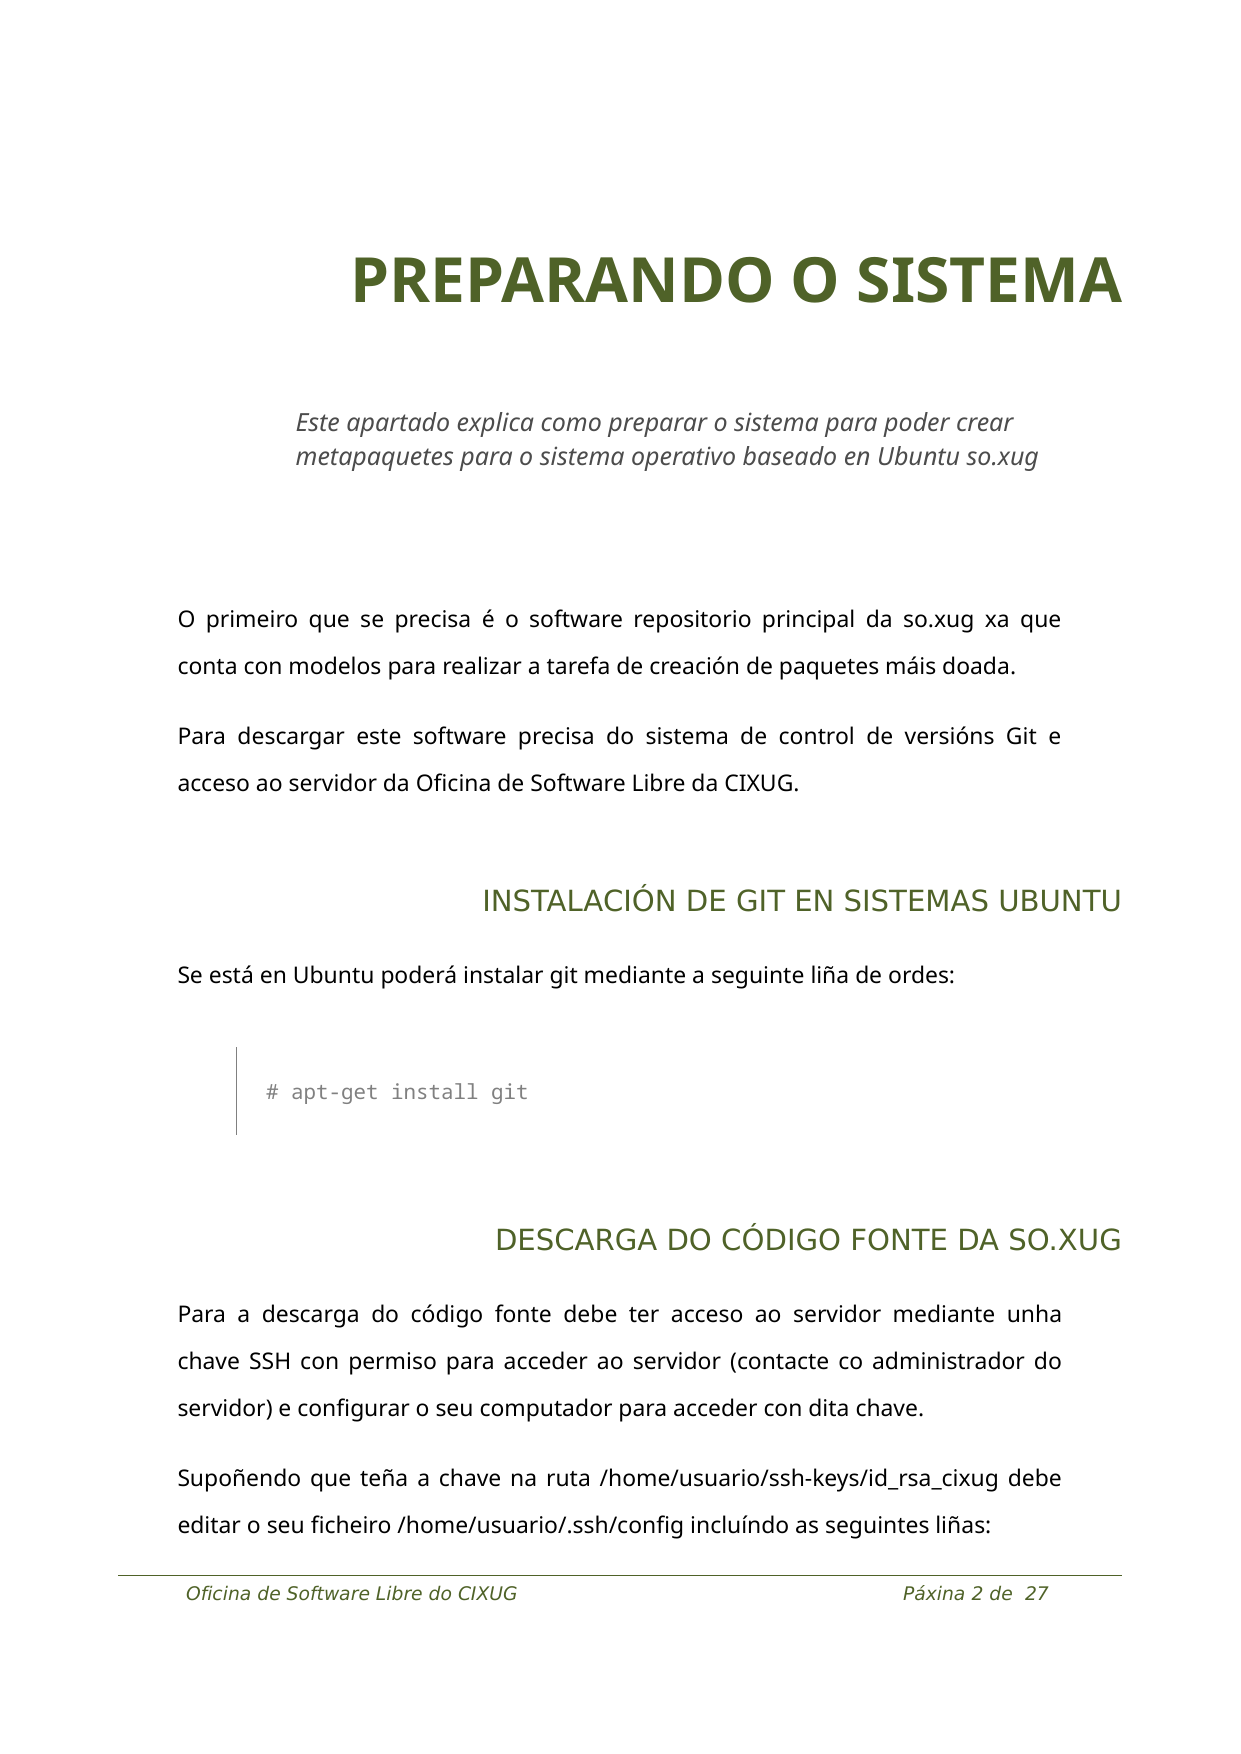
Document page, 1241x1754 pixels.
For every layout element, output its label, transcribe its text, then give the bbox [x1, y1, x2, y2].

subtitle Descarga do código fonte da so.xug [118, 1223, 1122, 1257]
text Se está en Ubuntu poderá instalar git mediante a seguinte liña de ordes: [177, 959, 1063, 990]
text Supoñendo que teña a chave na ruta /home/usuario/ssh-keys/id_rsa_cixug debe editar o seu ficheiro /home/usuario/.ssh/config incluíndo as seguintes liñas: [177, 1462, 1063, 1540]
text # apt-get install git [237, 1047, 1063, 1135]
text Para a descarga do código fonte debe ter acceso ao servidor mediante unha chave SSH con permiso para acceder ao servidor (contacte co administrador do servidor) e configurar o seu computador para acceder con dita chave. [177, 1298, 1063, 1423]
text Este apartado explica como preparar o sistema para poder crear metapaquetes para o sistema operativo baseado en Ubuntu so.xug [295, 405, 1122, 473]
text O primeiro que se precisa é o software repositorio principal da so.xug xa que conta con modelos para realizar a tarefa de creación de paquetes máis doada. [177, 603, 1063, 681]
subtitle Preparando o sistema [118, 236, 1122, 321]
text Para descargar este software precisa do sistema de control de versións Git e acceso ao servidor da Oficina de Software Libre da CIXUG. [177, 720, 1063, 798]
subtitle Instalación de Git en sistemas Ubuntu [118, 885, 1122, 919]
